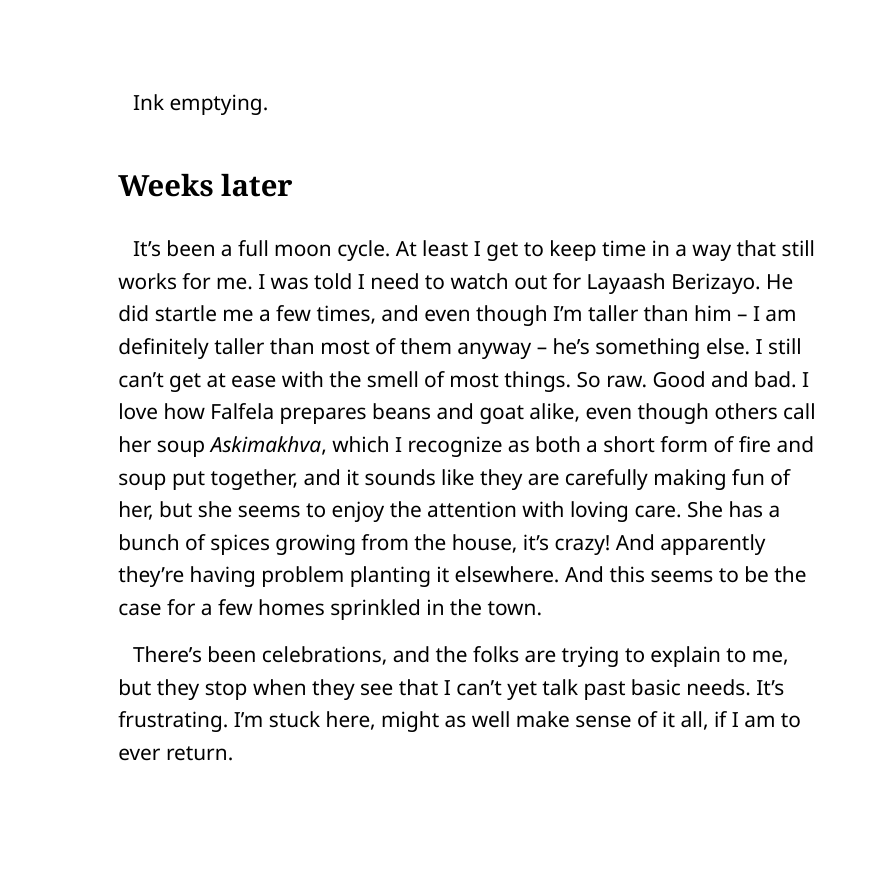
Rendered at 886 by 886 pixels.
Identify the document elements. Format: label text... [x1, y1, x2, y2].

subtitle Weeks later [118, 165, 827, 205]
text There’s been celebrations, and the folks are trying to explain to me, but they stop when they see that I can’t yet talk past basic needs. It’s frustrating. I’m stuck here, might as well make sense of it all, if I am to ever return. [118, 640, 827, 766]
text Ink emptying. [118, 88, 827, 117]
text It’s been a full moon cycle. At least I get to keep time in a way that still works for me. I was told I need to watch out for Layaash Berizayo. He did startle me a few times, and even though I’m taller than him – I am definitely taller than most of them anyway – he’s something else. I still can’t get at ease with the smell of most things. So raw. Good and bad. I love how Falfela prepares beans and goat alike, even though others call her soup Askimakhva, which I recognize as both a short form of fire and soup put together, and it sounds like they are carefully making fun of her, but she seems to enjoy the attention with loving care. She has a bunch of spices growing from the house, it’s crazy! And apparently they’re having problem planting it elsewhere. And this seems to be the case for a few homes sprinkled in the town. [118, 234, 827, 621]
